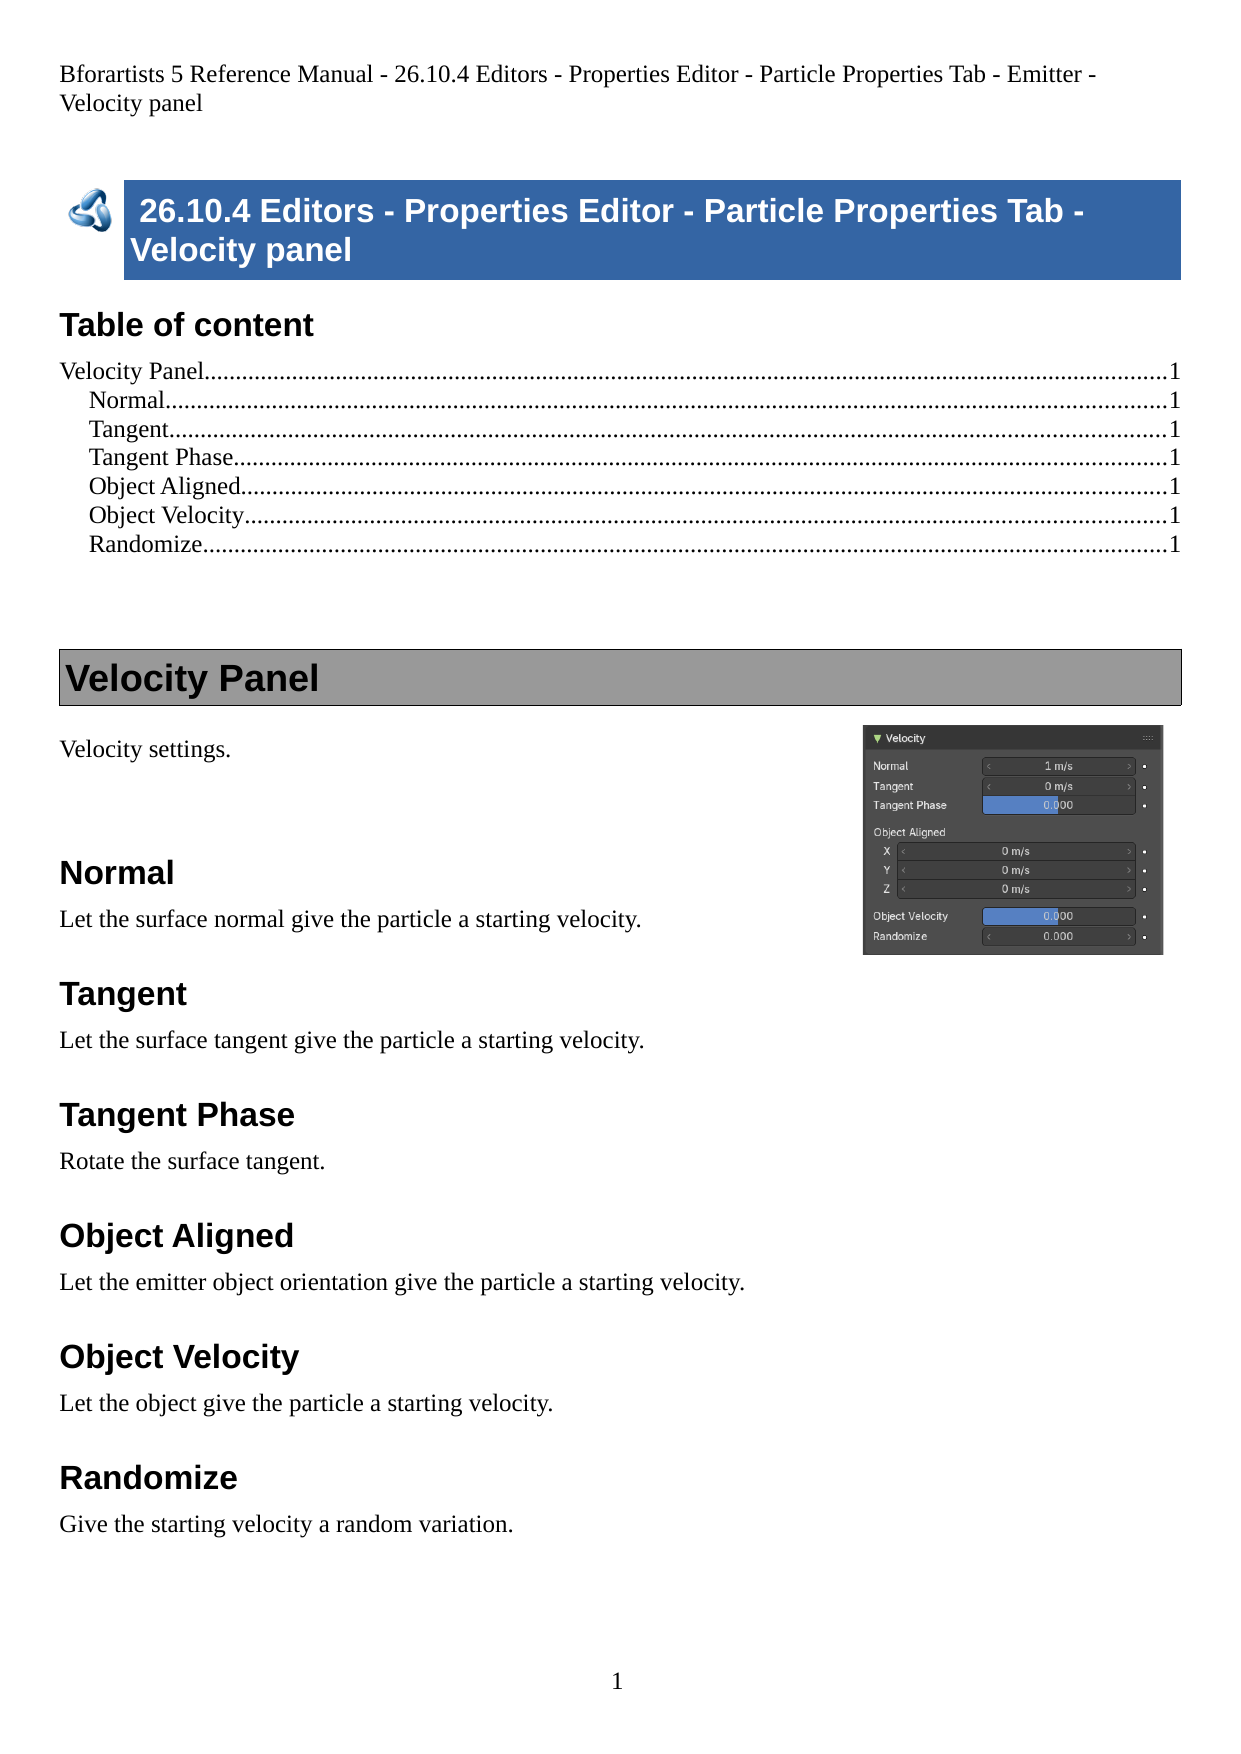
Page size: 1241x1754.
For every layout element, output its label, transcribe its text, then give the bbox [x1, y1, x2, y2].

subtitle Object Velocity [59, 1337, 1181, 1376]
subtitle Tangent Phase [59, 1095, 1181, 1133]
text Let the emitter object orientation give the particle a starting velocity. [59, 1267, 1181, 1296]
picture [862, 725, 1164, 955]
text Object Aligned 1 [88, 471, 1181, 500]
text Velocity settings. [59, 734, 862, 762]
text Normal 1 [88, 385, 1181, 414]
text Give the starting velocity a random variation. [59, 1509, 1181, 1538]
text Rotate the surface tangent. [59, 1146, 1181, 1175]
table_header 26.10.4 Editors - Properties Editor - Particle Properties Tab - Velocity panel [124, 180, 1181, 280]
subtitle Randomize [59, 1458, 1181, 1497]
subtitle Tangent [59, 974, 1181, 1012]
text Tangent 1 [88, 414, 1181, 442]
text Velocity Panel 1 [59, 356, 1181, 385]
text Let the object give the particle a starting velocity. [59, 1388, 1181, 1417]
subtitle Table of content [59, 305, 1181, 344]
table_header Velocity Panel [60, 650, 1181, 705]
text [1164, 734, 1181, 762]
subtitle Object Aligned [59, 1216, 1181, 1254]
subtitle Normal [59, 853, 862, 891]
text Let the surface normal give the particle a starting velocity. [59, 904, 862, 933]
text Tangent Phase 1 [88, 442, 1181, 471]
picture [65, 185, 114, 235]
text Let the surface tangent give the particle a starting velocity. [59, 1025, 1181, 1054]
table_header [59, 180, 124, 280]
text Object Velocity 1 [88, 500, 1181, 529]
subtitle [1164, 853, 1181, 891]
text Randomize 1 [88, 529, 1181, 557]
